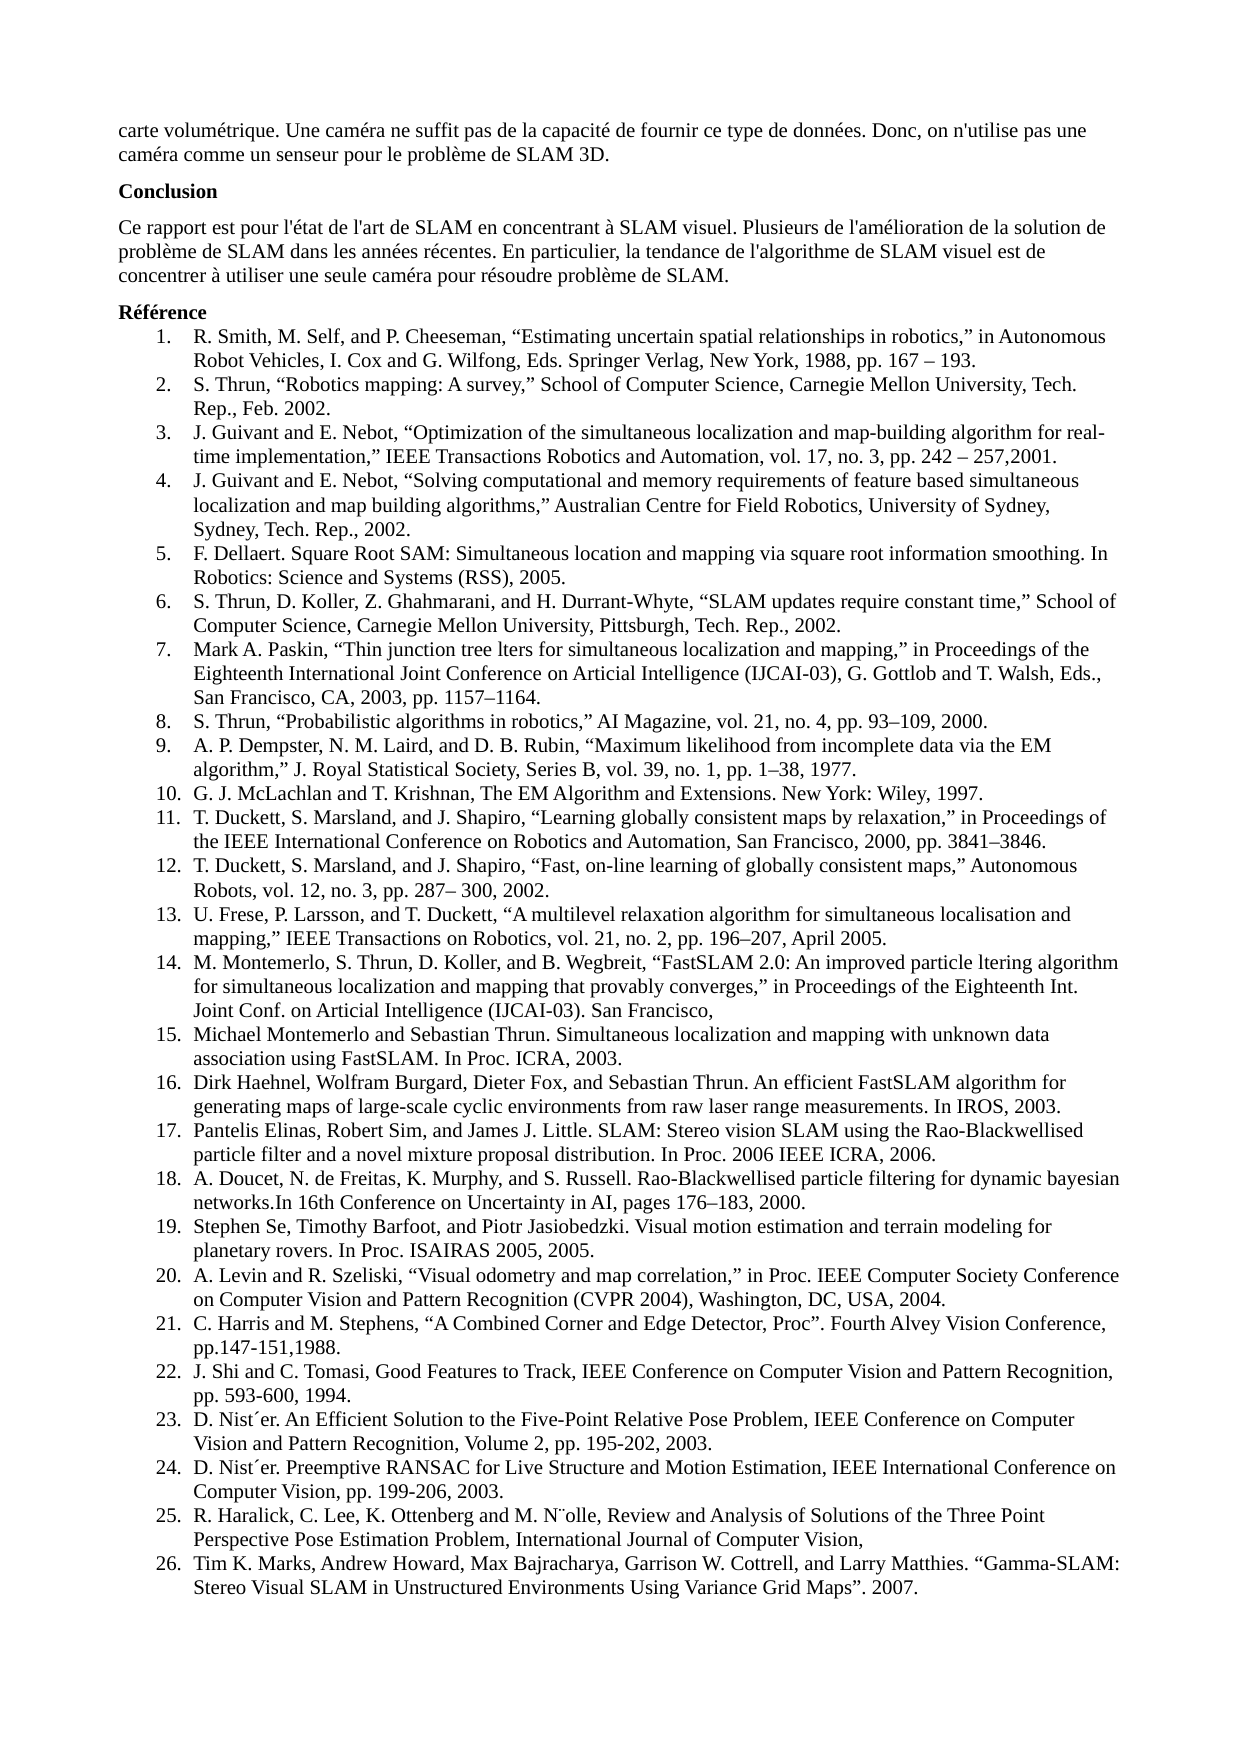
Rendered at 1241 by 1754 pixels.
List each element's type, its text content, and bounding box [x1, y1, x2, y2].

list A. Levin and R. Szeliski, “Visual odometry and map correlation,” in Proc. IEEE Computer Society Conference on Computer Vision and Pattern Recognition (CVPR 2004), Washington, DC, USA, 2004. [156, 1262, 1122, 1311]
list F. Dellaert. Square Root SAM: Simultaneous location and mapping via square root information smoothing. In Robotics: Science and Systems (RSS), 2005. [156, 541, 1122, 589]
list Pantelis Elinas, Robert Sim, and James J. Little. SLAM: Stereo vision SLAM using the Rao-Blackwellised particle filter and a novel mixture proposal distribution. In Proc. 2006 IEEE ICRA, 2006. [156, 1118, 1122, 1166]
list Michael Montemerlo and Sebastian Thrun. Simultaneous localization and mapping with unknown data association using FastSLAM. In Proc. ICRA, 2003. [156, 1022, 1122, 1070]
list T. Duckett, S. Marsland, and J. Shapiro, “Fast, on-line learning of globally consistent maps,” Autonomous Robots, vol. 12, no. 3, pp. 287– 300, 2002. [156, 853, 1122, 902]
list T. Duckett, S. Marsland, and J. Shapiro, “Learning globally consistent maps by relaxation,” in Proceedings of the IEEE International Conference on Robotics and Automation, San Francisco, 2000, pp. 3841–3846. [156, 805, 1122, 853]
list U. Frese, P. Larsson, and T. Duckett, “A multilevel relaxation algorithm for simultaneous localisation and mapping,” IEEE Transactions on Robotics, vol. 21, no. 2, pp. 196–207, April 2005. [156, 902, 1122, 950]
list J. Shi and C. Tomasi, Good Features to Track, IEEE Conference on Computer Vision and Pattern Recognition, pp. 593-600, 1994. [156, 1359, 1122, 1407]
list J. Guivant and E. Nebot, “Solving computational and memory requirements of feature based simultaneous localization and map building algorithms,” Australian Centre for Field Robotics, University of Sydney, Sydney, Tech. Rep., 2002. [156, 468, 1122, 541]
list G. J. McLachlan and T. Krishnan, The EM Algorithm and Extensions. New York: Wiley, 1997. [156, 781, 1122, 805]
list C. Harris and M. Stephens, “A Combined Corner and Edge Detector, Proc”. Fourth Alvey Vision Conference, pp.147-151,1988. [156, 1311, 1122, 1359]
text Référence [118, 300, 1122, 324]
text carte volumétrique. Une caméra ne suffit pas de la capacité de fournir ce type de données. Donc, on n'utilise pas une caméra comme un senseur pour le problème de SLAM 3D. [118, 118, 1122, 166]
list Mark A. Paskin, “Thin junction tree lters for simultaneous localization and mapping,” in Proceedings of the Eighteenth International Joint Conference on Articial Intelligence (IJCAI-03), G. Gottlob and T. Walsh, Eds., San Francisco, CA, 2003, pp. 1157–1164. [156, 637, 1122, 709]
list M. Montemerlo, S. Thrun, D. Koller, and B. Wegbreit, “FastSLAM 2.0: An improved particle ltering algorithm for simultaneous localization and mapping that provably converges,” in Proceedings of the Eighteenth Int. Joint Conf. on Articial Intelligence (IJCAI-03). San Francisco, [156, 950, 1122, 1022]
list A. Doucet, N. de Freitas, K. Murphy, and S. Russell. Rao-Blackwellised particle filtering for dynamic bayesian networks.In 16th Conference on Uncertainty in AI, pages 176–183, 2000. [156, 1166, 1122, 1214]
list Tim K. Marks, Andrew Howard, Max Bajracharya, Garrison W. Cottrell, and Larry Matthies. “Gamma-SLAM: Stereo Visual SLAM in Unstructured Environments Using Variance Grid Maps”. 2007. [156, 1551, 1122, 1599]
list R. Haralick, C. Lee, K. Ottenberg and M. N¨olle, Review and Analysis of Solutions of the Three Point Perspective Pose Estimation Problem, International Journal of Computer Vision, [156, 1503, 1122, 1551]
list J. Guivant and E. Nebot, “Optimization of the simultaneous localization and map-building algorithm for real-time implementation,” IEEE Transactions Robotics and Automation, vol. 17, no. 3, pp. 242 – 257,2001. [156, 420, 1122, 468]
list D. Nist´er. Preemptive RANSAC for Live Structure and Motion Estimation, IEEE International Conference on Computer Vision, pp. 199-206, 2003. [156, 1455, 1122, 1503]
list S. Thrun, D. Koller, Z. Ghahmarani, and H. Durrant-Whyte, “SLAM updates require constant time,” School of Computer Science, Carnegie Mellon University, Pittsburgh, Tech. Rep., 2002. [156, 589, 1122, 637]
list S. Thrun, “Robotics mapping: A survey,” School of Computer Science, Carnegie Mellon University, Tech. Rep., Feb. 2002. [156, 372, 1122, 420]
list R. Smith, M. Self, and P. Cheeseman, “Estimating uncertain spatial relationships in robotics,” in Autonomous Robot Vehicles, I. Cox and G. Wilfong, Eds. Springer Verlag, New York, 1988, pp. 167 – 193. [156, 324, 1122, 372]
list S. Thrun, “Probabilistic algorithms in robotics,” AI Magazine, vol. 21, no. 4, pp. 93–109, 2000. [156, 709, 1122, 733]
list Stephen Se, Timothy Barfoot, and Piotr Jasiobedzki. Visual motion estimation and terrain modeling for planetary rovers. In Proc. ISAIRAS 2005, 2005. [156, 1214, 1122, 1262]
list Dirk Haehnel, Wolfram Burgard, Dieter Fox, and Sebastian Thrun. An efficient FastSLAM algorithm for generating maps of large-scale cyclic environments from raw laser range measurements. In IROS, 2003. [156, 1070, 1122, 1118]
text Ce rapport est pour l'état de l'art de SLAM en concentrant à SLAM visuel. Plusieurs de l'amélioration de la solution de problème de SLAM dans les années récentes. En particulier, la tendance de l'algorithme de SLAM visuel est de concentrer à utiliser une seule caméra pour résoudre problème de SLAM. [118, 215, 1122, 287]
list A. P. Dempster, N. M. Laird, and D. B. Rubin, “Maximum likelihood from incomplete data via the EM algorithm,” J. Royal Statistical Society, Series B, vol. 39, no. 1, pp. 1–38, 1977. [156, 733, 1122, 781]
text Conclusion [118, 179, 1122, 203]
list D. Nist´er. An Efficient Solution to the Five-Point Relative Pose Problem, IEEE Conference on Computer Vision and Pattern Recognition, Volume 2, pp. 195-202, 2003. [156, 1407, 1122, 1455]
